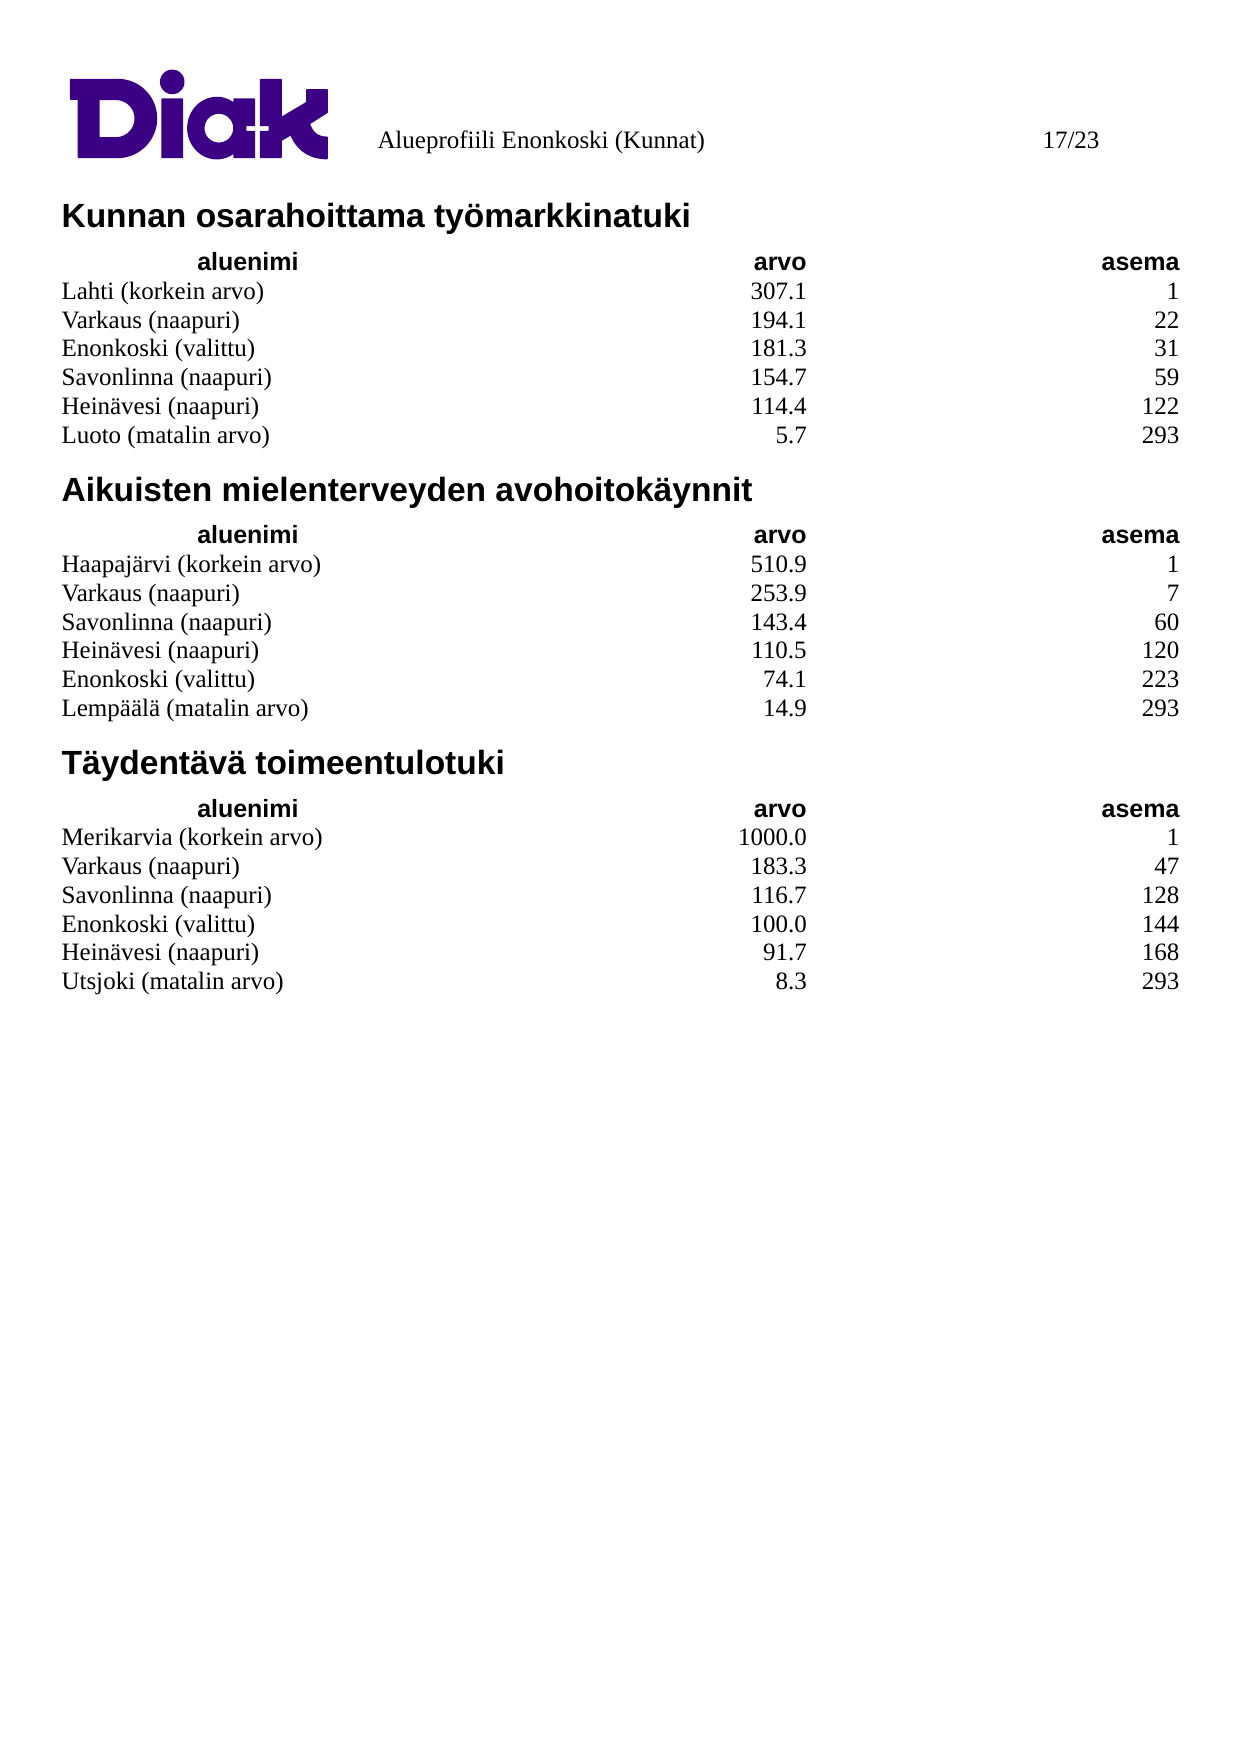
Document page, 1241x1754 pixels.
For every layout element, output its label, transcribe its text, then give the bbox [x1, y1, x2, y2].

table_cell 293 [806, 966, 1179, 995]
table_cell 100.0 [434, 909, 806, 937]
table_cell 74.1 [434, 664, 806, 693]
subtitle Täydentävä toimeentulotuki [61, 743, 1179, 781]
table_cell 293 [806, 693, 1179, 722]
table_cell 114.4 [434, 391, 806, 420]
table_header aluenimi [61, 247, 434, 276]
table_cell 8.3 [434, 966, 806, 995]
table_header arvo [434, 247, 806, 276]
table_header asema [806, 794, 1179, 822]
table_cell 14.9 [434, 693, 806, 722]
table_cell 168 [806, 938, 1179, 966]
table_cell Heinävesi (naapuri) [61, 636, 434, 664]
table_cell 1 [806, 823, 1179, 851]
table_cell Varkaus (naapuri) [61, 305, 434, 333]
table_cell 183.3 [434, 851, 806, 880]
table_cell 144 [806, 909, 1179, 937]
table_cell 143.4 [434, 607, 806, 636]
table_cell Utsjoki (matalin arvo) [61, 966, 434, 995]
table_cell Haapajärvi (korkein arvo) [61, 549, 434, 578]
table_cell Merikarvia (korkein arvo) [61, 823, 434, 851]
table_cell Savonlinna (naapuri) [61, 607, 434, 636]
table_cell Heinävesi (naapuri) [61, 391, 434, 420]
table_cell Luoto (matalin arvo) [61, 420, 434, 448]
table_cell 1 [806, 549, 1179, 578]
table_cell 47 [806, 851, 1179, 880]
table_cell 194.1 [434, 305, 806, 333]
subtitle Aikuisten mielenterveyden avohoitokäynnit [61, 469, 1179, 508]
table_cell 510.9 [434, 549, 806, 578]
table_cell Enonkoski (valittu) [61, 334, 434, 362]
table_cell 1000.0 [434, 823, 806, 851]
table_cell Savonlinna (naapuri) [61, 880, 434, 909]
table_cell Lempäälä (matalin arvo) [61, 693, 434, 722]
table_cell Varkaus (naapuri) [61, 851, 434, 880]
table_header arvo [434, 794, 806, 822]
table_header aluenimi [61, 794, 434, 822]
table_header asema [806, 247, 1179, 276]
table_header aluenimi [61, 521, 434, 549]
table_cell 59 [806, 362, 1179, 391]
subtitle Kunnan osarahoittama työmarkkinatuki [61, 196, 1179, 235]
table_cell 31 [806, 334, 1179, 362]
table_cell 293 [806, 420, 1179, 448]
table_header arvo [434, 521, 806, 549]
table_cell 253.9 [434, 578, 806, 607]
table_cell Varkaus (naapuri) [61, 578, 434, 607]
table_cell 22 [806, 305, 1179, 333]
table_cell Enonkoski (valittu) [61, 664, 434, 693]
table_cell 110.5 [434, 636, 806, 664]
table_cell 5.7 [434, 420, 806, 448]
table_cell 122 [806, 391, 1179, 420]
table_cell 181.3 [434, 334, 806, 362]
table_cell Heinävesi (naapuri) [61, 938, 434, 966]
table_cell 60 [806, 607, 1179, 636]
table_header asema [806, 521, 1179, 549]
table_cell Enonkoski (valittu) [61, 909, 434, 937]
table_cell 307.1 [434, 276, 806, 305]
table_cell 116.7 [434, 880, 806, 909]
table_cell 1 [806, 276, 1179, 305]
table_cell 7 [806, 578, 1179, 607]
table_cell 154.7 [434, 362, 806, 391]
table_cell 91.7 [434, 938, 806, 966]
table_cell 120 [806, 636, 1179, 664]
table_cell 128 [806, 880, 1179, 909]
table_cell Lahti (korkein arvo) [61, 276, 434, 305]
table_cell 223 [806, 664, 1179, 693]
table_cell Savonlinna (naapuri) [61, 362, 434, 391]
